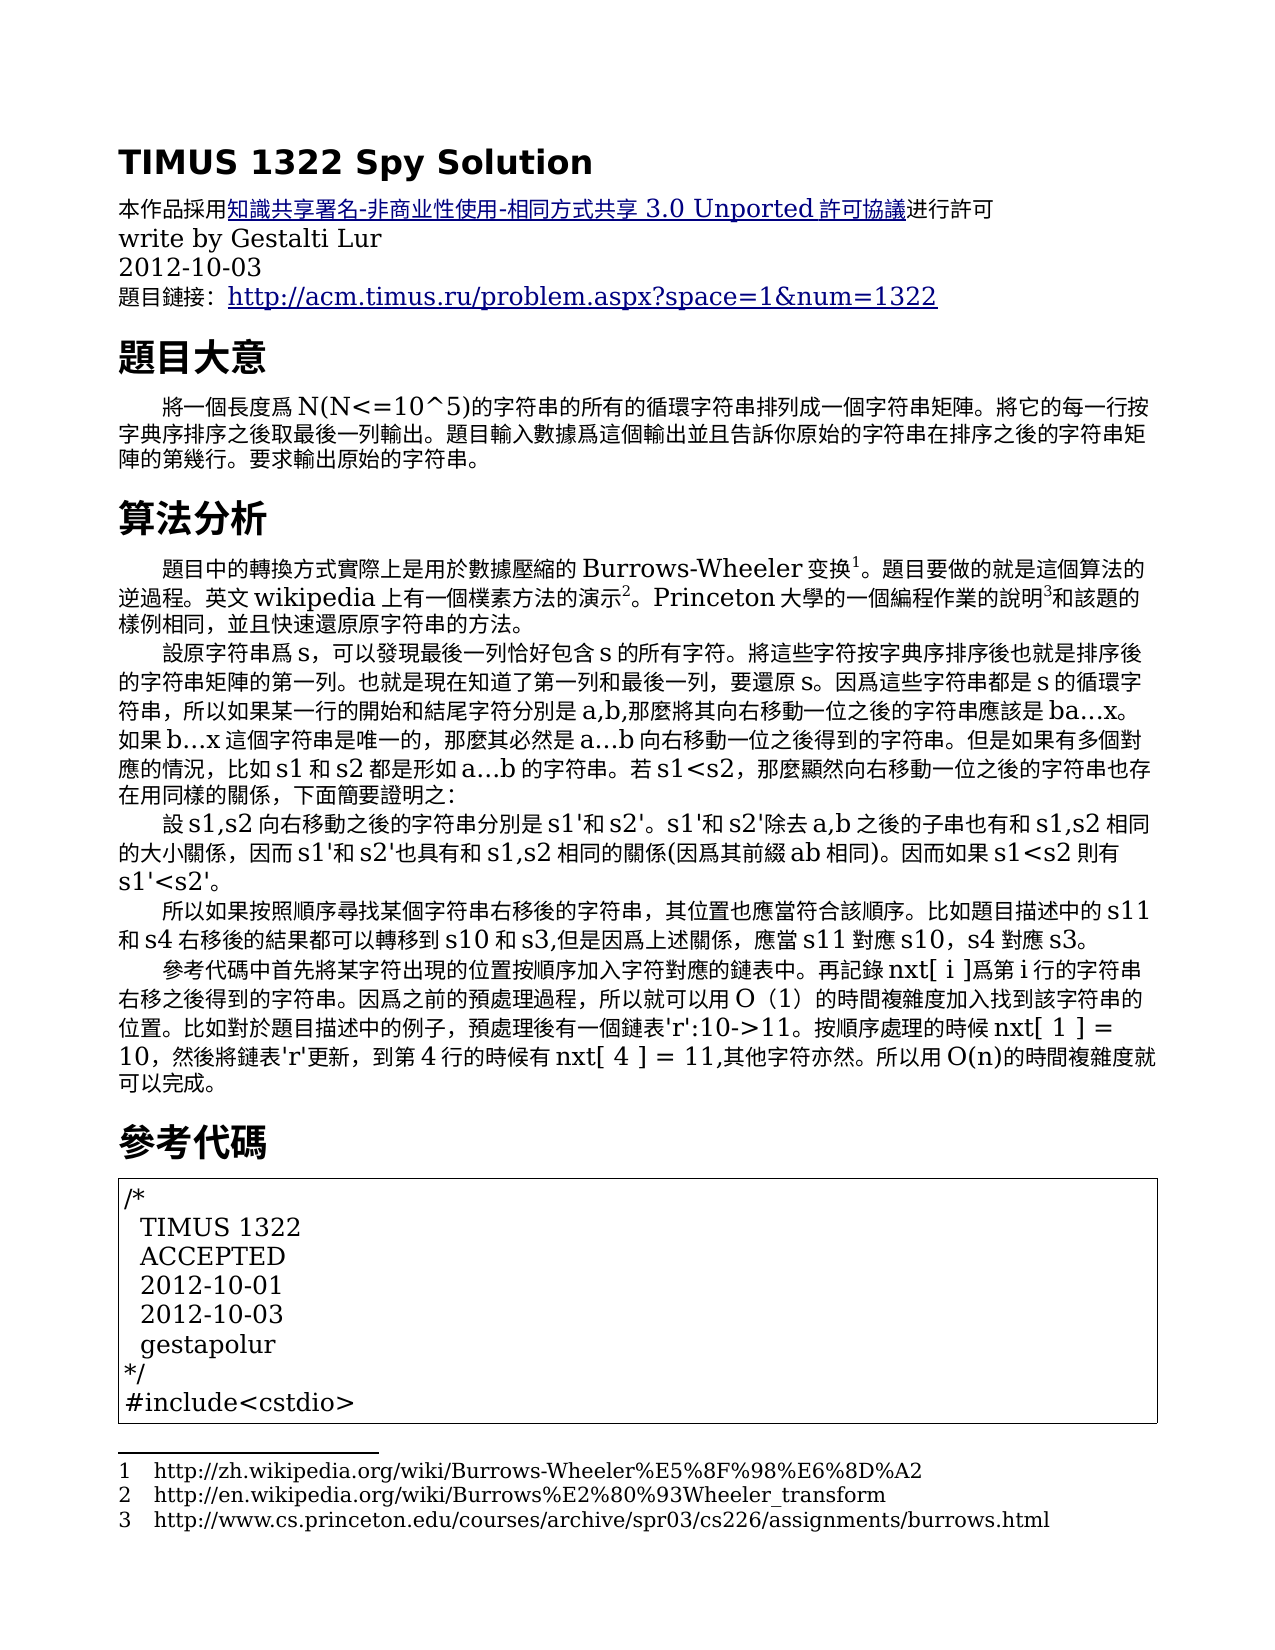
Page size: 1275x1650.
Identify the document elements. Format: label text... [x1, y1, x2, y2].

text 設s1,s2向右移動之後的字符串分別是s1'和s2'。s1'和s2'除去a,b之後的子串也有和s1,s2相同的大小關係，因而s1'和s2'也具有和s1,s2相同的關係(因爲其前綴ab相同)。因而如果s1<s2則有s1'<s2'。 [118, 809, 1157, 897]
subtitle TIMUS 1322 Spy Solution [118, 143, 1157, 182]
subtitle 參考代碼 [118, 1122, 1157, 1166]
text http://en.wikipedia.org/wiki/Burrows%E2%80%93Wheeler_transform [118, 1483, 1157, 1508]
text write by Gestalti Lur [118, 224, 1157, 253]
text 本作品採用知識共享署名-非商业性使用-相同方式共享 3.0 Unported許可協議进行許可 [118, 195, 1157, 224]
table_header /* TIMUS 1322 ACCEPTED 2012-10-01 2012-10-03 gestapolur */ #include<cstdio> [119, 1179, 1157, 1423]
text 設原字符串爲s，可以發現最後一列恰好包含s的所有字符。將這些字符按字典序排序後也就是排序後的字符串矩陣的第一列。也就是現在知道了第一列和最後一列，要還原s。因爲這些字符串都是s的循環字符串，所以如果某一行的開始和結尾字符分別是a,b,那麼將其向右移動一位之後的字符串應該是ba...x。如果b...x這個字符串是唯一的，那麼其必然是a...b向右移動一位之後得到的字符串。但是如果有多個對應的情況，比如s1和s2都是形如a...b的字符串。若s1<s2，那麼顯然向右移動一位之後的字符串也存在用同樣的關係，下面簡要證明之： [118, 638, 1157, 809]
text 題目中的轉換方式實際上是用於數據壓縮的Burrows-Wheeler变换。題目要做的就是這個算法的逆過程。英文wikipedia上有一個樸素方法的演示。Princeton大學的一個編程作業的說明和該題的樣例相同，並且快速還原原字符串的方法。 [118, 554, 1157, 638]
text 將一個長度爲N(N<=10^5)的字符串的所有的循環字符串排列成一個字符串矩陣。將它的每一行按字典序排序之後取最後一列輸出。題目輸入數據爲這個輸出並且告訴你原始的字符串在排序之後的字符串矩陣的第幾行。要求輸出原始的字符串。 [118, 392, 1157, 473]
subtitle 題目大意 [118, 336, 1157, 380]
text 參考代碼中首先將某字符出現的位置按順序加入字符對應的鏈表中。再記錄nxt[ i ]爲第i行的字符串右移之後得到的字符串。因爲之前的預處理過程，所以就可以用O（1）的時間複雜度加入找到該字符串的位置。比如對於題目描述中的例子，預處理後有一個鏈表'r':10->11。按順序處理的時候nxt[ 1 ] = 10，然後將鏈表'r'更新，到第4行的時候有nxt[ 4 ] = 11,其他字符亦然。所以用O(n)的時間複雜度就可以完成。 [118, 955, 1157, 1097]
text http://zh.wikipedia.org/wiki/Burrows-Wheeler%E5%8F%98%E6%8D%A2 [118, 1459, 1157, 1483]
text http://www.cs.princeton.edu/courses/archive/spr03/cs226/assignments/burrows.html [118, 1508, 1157, 1532]
subtitle 算法分析 [118, 498, 1157, 541]
text 所以如果按照順序尋找某個字符串右移後的字符串，其位置也應當符合該順序。比如題目描述中的s11和s4右移後的結果都可以轉移到s10和s3,但是因爲上述關係，應當s11對應s10，s4對應s3。 [118, 897, 1157, 955]
text 題目鏈接：http://acm.timus.ru/problem.aspx?space=1&num=1322 [118, 282, 1157, 311]
text 2012-10-03 [118, 253, 1157, 282]
